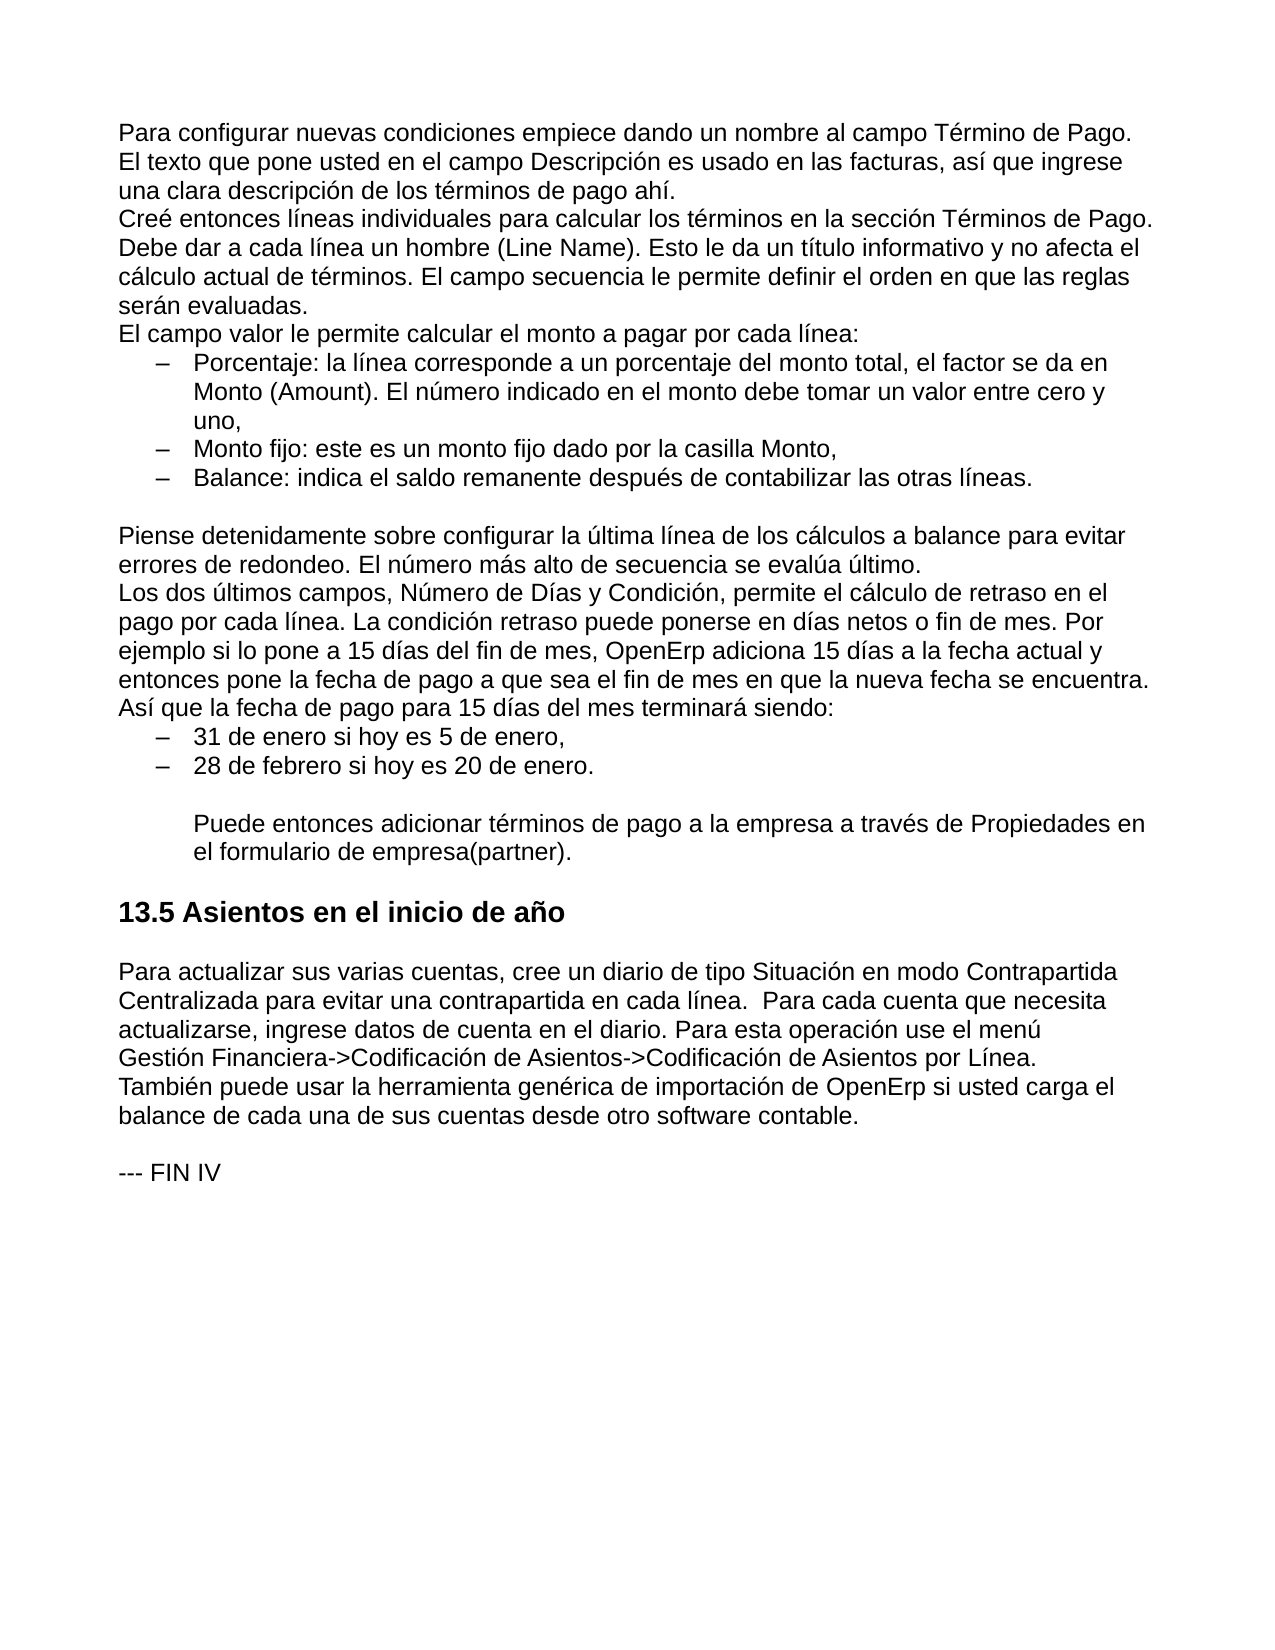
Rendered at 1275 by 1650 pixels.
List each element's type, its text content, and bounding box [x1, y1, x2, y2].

list 31 de enero si hoy es 5 de enero, [156, 722, 1157, 751]
list Balance: indica el saldo remanente después de contabilizar las otras líneas. [156, 463, 1157, 492]
text Para actualizar sus varias cuentas, cree un diario de tipo Situación en modo Contrapartida Centralizada para evitar una contrapartida en cada línea. Para cada cuenta que necesita actualizarse, ingrese datos de cuenta en el diario. Para esta operación use el menú Gestión Financiera->Codificación de Asientos->Codificación de Asientos por Línea. [118, 957, 1157, 1072]
text --- FIN IV [118, 1158, 1157, 1187]
list 28 de febrero si hoy es 20 de enero. [156, 751, 1157, 780]
text Creé entonces líneas individuales para calcular los términos en la sección Términos de Pago. Debe dar a cada línea un hombre (Line Name). Esto le da un título informativo y no afecta el cálculo actual de términos. El campo secuencia le permite definir el orden en que las reglas serán evaluadas. [118, 204, 1157, 319]
list Porcentaje: la línea corresponde a un porcentaje del monto total, el factor se da en Monto (Amount). El número indicado en el monto debe tomar un valor entre cero y uno, [156, 348, 1157, 434]
text 13.5 Asientos en el inicio de año [118, 895, 1157, 928]
text El campo valor le permite calcular el monto a pagar por cada línea: [118, 319, 1157, 348]
list Puede entonces adicionar términos de pago a la empresa a través de Propiedades en el formulario de empresa(partner). [156, 809, 1157, 866]
list Monto fijo: este es un monto fijo dado por la casilla Monto, [156, 434, 1157, 463]
text También puede usar la herramienta genérica de importación de OpenErp si usted carga el balance de cada una de sus cuentas desde otro software contable. [118, 1072, 1157, 1130]
text Los dos últimos campos, Número de Días y Condición, permite el cálculo de retraso en el pago por cada línea. La condición retraso puede ponerse en días netos o fin de mes. Por ejemplo si lo pone a 15 días del fin de mes, OpenErp adiciona 15 días a la fecha actual y entonces pone la fecha de pago a que sea el fin de mes en que la nueva fecha se encuentra. Así que la fecha de pago para 15 días del mes terminará siendo: [118, 578, 1157, 722]
text Piense detenidamente sobre configurar la última línea de los cálculos a balance para evitar errores de redondeo. El número más alto de secuencia se evalúa último. [118, 521, 1157, 578]
text Para configurar nuevas condiciones empiece dando un nombre al campo Término de Pago. El texto que pone usted en el campo Descripción es usado en las facturas, así que ingrese una clara descripción de los términos de pago ahí. [118, 118, 1157, 204]
